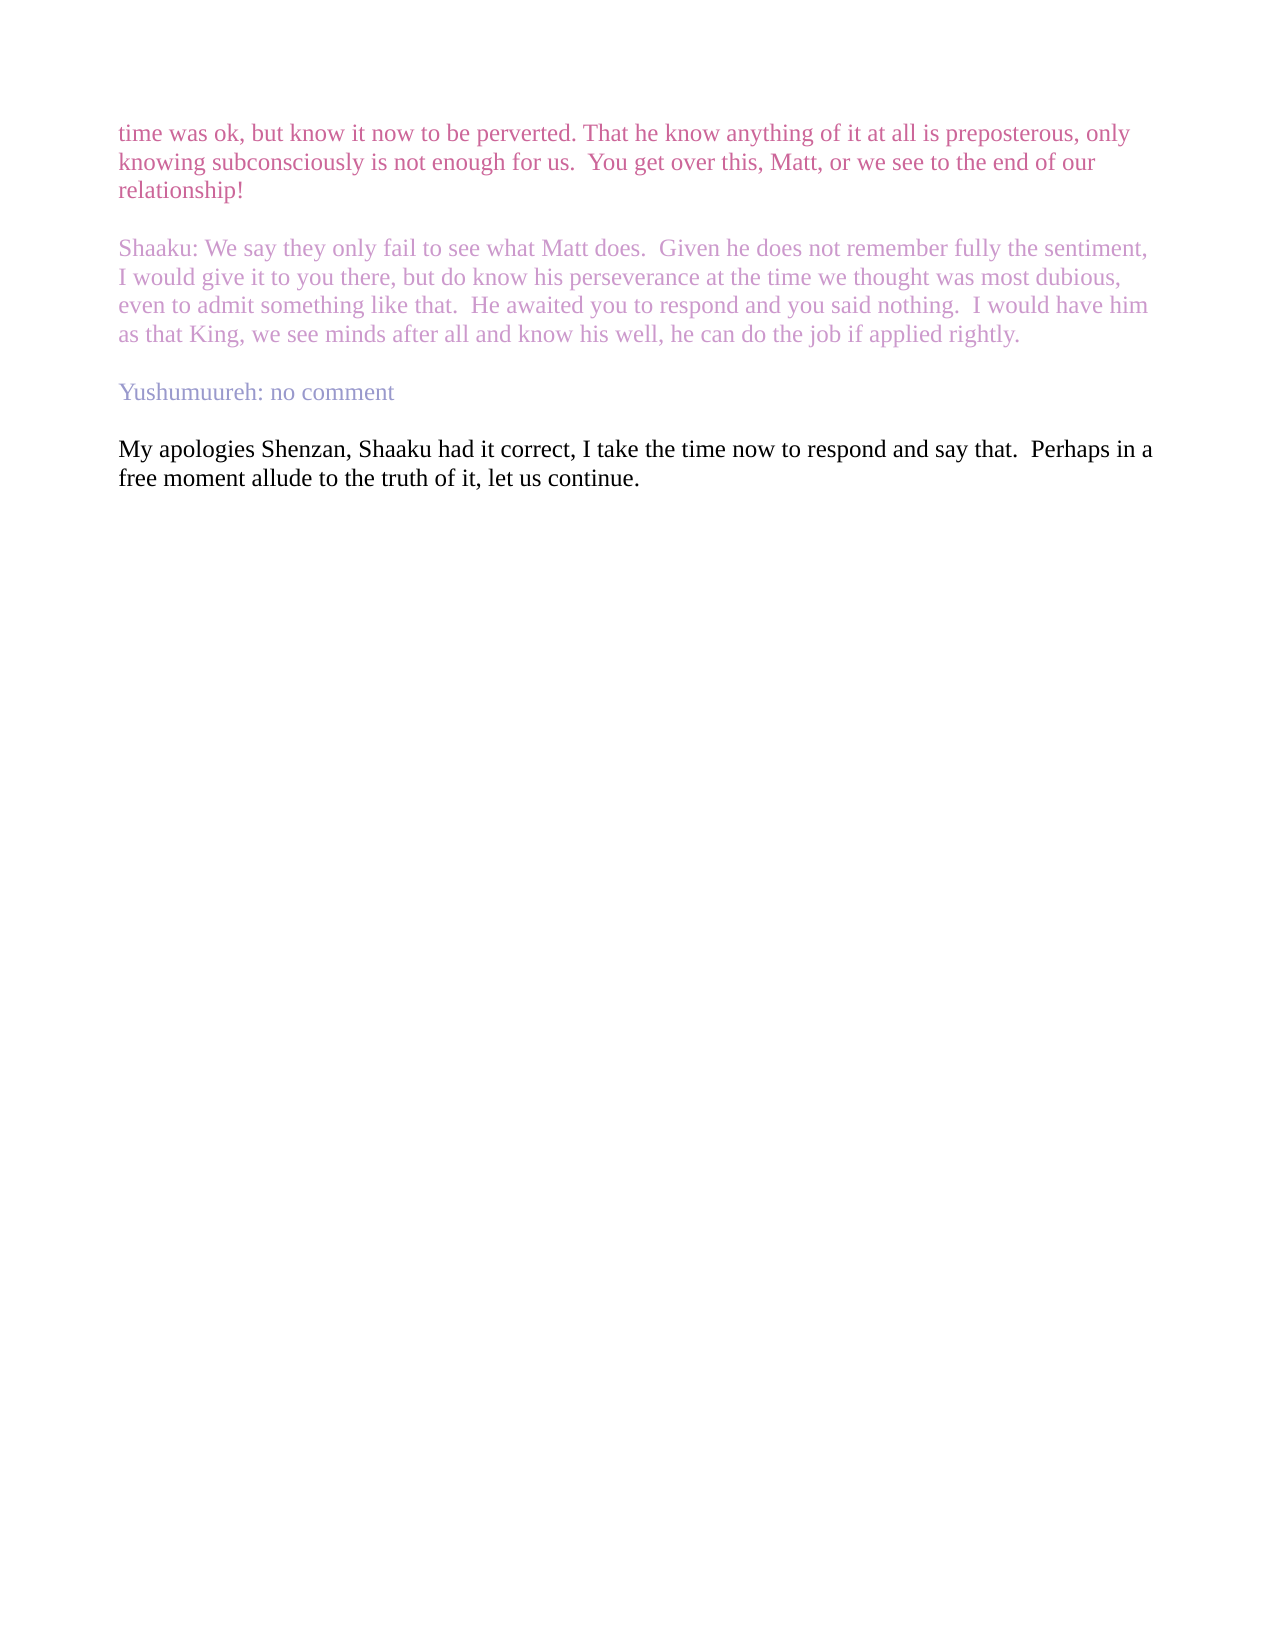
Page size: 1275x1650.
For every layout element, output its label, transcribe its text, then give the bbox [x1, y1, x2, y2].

text Yushumuureh: no comment [118, 377, 1157, 406]
text Shaaku: We say they only fail to see what Matt does. Given he does not remember fully the sentiment, I would give it to you there, but do know his perseverance at the time we thought was most dubious, even to admit something like that. He awaited you to respond and you said nothing. I would have him as that King, we see minds after all and know his well, he can do the job if applied rightly. [118, 233, 1157, 348]
text time was ok, but know it now to be perverted. That he know anything of it at all is preposterous, only knowing subconsciously is not enough for us. You get over this, Matt, or we see to the end of our relationship! [118, 118, 1157, 204]
text My apologies Shenzan, Shaaku had it correct, I take the time now to respond and say that. Perhaps in a free moment allude to the truth of it, let us continue. [118, 434, 1157, 492]
